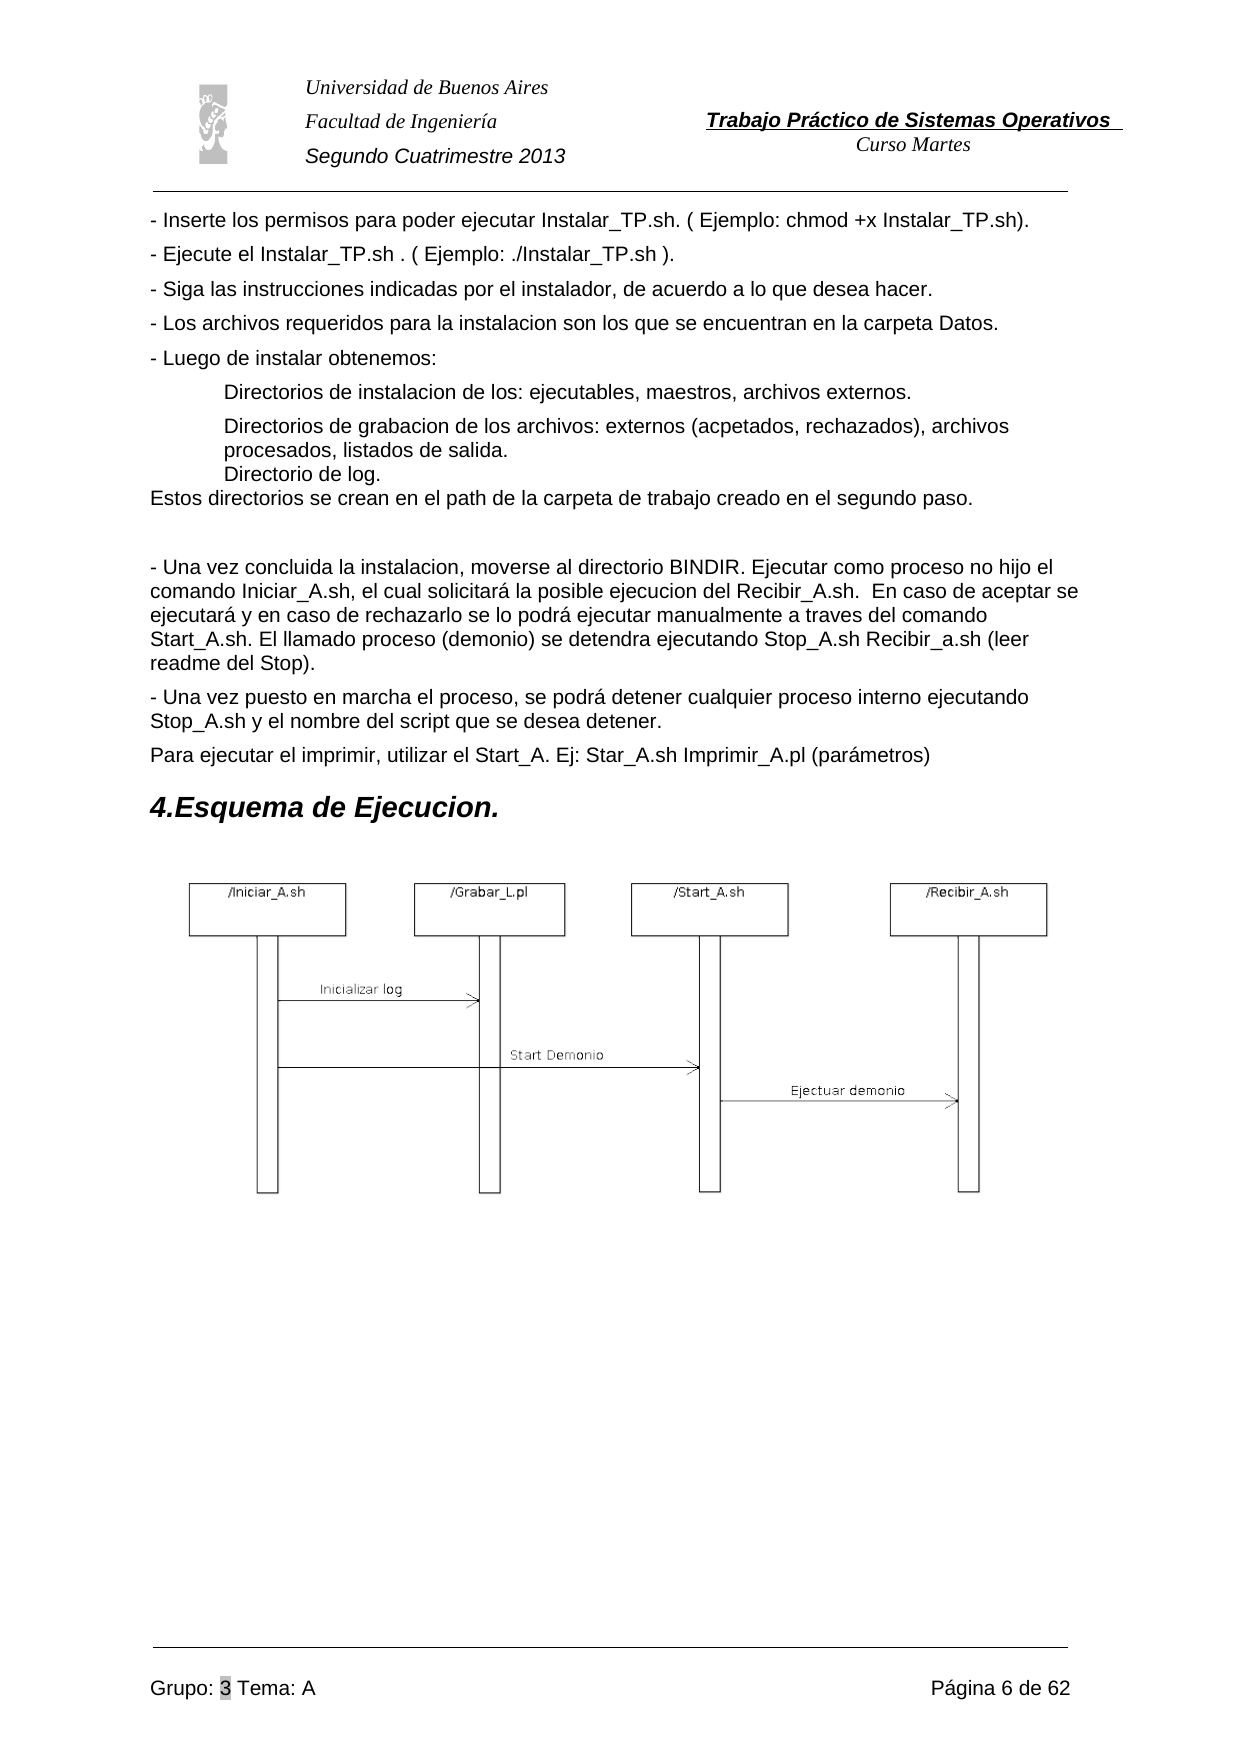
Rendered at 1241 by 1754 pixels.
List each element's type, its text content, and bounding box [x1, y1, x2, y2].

text - Una vez concluida la instalacion, moverse al directorio BINDIR. Ejecutar como proceso no hijo el comando Iniciar_A.sh, el cual solicitará la posible ejecucion del Recibir_A.sh. En caso de aceptar se ejecutará y en caso de rechazarlo se lo podrá ejecutar manualmente a traves del comando Start_A.sh. El llamado proceso (demonio) se detendra ejecutando Stop_A.sh Recibir_a.sh (leer readme del Stop). [150, 555, 1090, 674]
text - Inserte los permisos para poder ejecutar Instalar_TP.sh. ( Ejemplo: chmod +x Instalar_TP.sh). [150, 208, 1090, 232]
text - Siga las instrucciones indicadas por el instalador, de acuerdo a lo que desea hacer. [150, 277, 1090, 301]
picture [198, 82, 231, 166]
picture [147, 858, 1088, 1252]
text Directorios de instalacion de los: ejecutables, maestros, archivos externos. [150, 380, 1090, 404]
text - Luego de instalar obtenemos: [150, 345, 1090, 369]
text - Ejecute el Instalar_TP.sh . ( Ejemplo: ./Instalar_TP.sh ). [150, 242, 1090, 266]
text - Una vez puesto en marcha el proceso, se podrá detener cualquier proceso interno ejecutando Stop_A.sh y el nombre del script que se desea detener. [150, 685, 1090, 733]
text - Los archivos requeridos para la instalacion son los que se encuentran en la carpeta Datos. [150, 311, 1090, 335]
subtitle 4.Esquema de Ejecucion. [150, 790, 1090, 824]
text Para ejecutar el imprimir, utilizar el Start_A. Ej: Star_A.sh Imprimir_A.pl (parámetros) [150, 743, 1090, 767]
text Directorios de grabacion de los archivos: externos (acpetados, rechazados), archivos procesados, listados de salida. Directorio de log. Estos directorios se crean en el path de la carpeta de trabajo creado en el segundo paso. [150, 414, 1090, 510]
